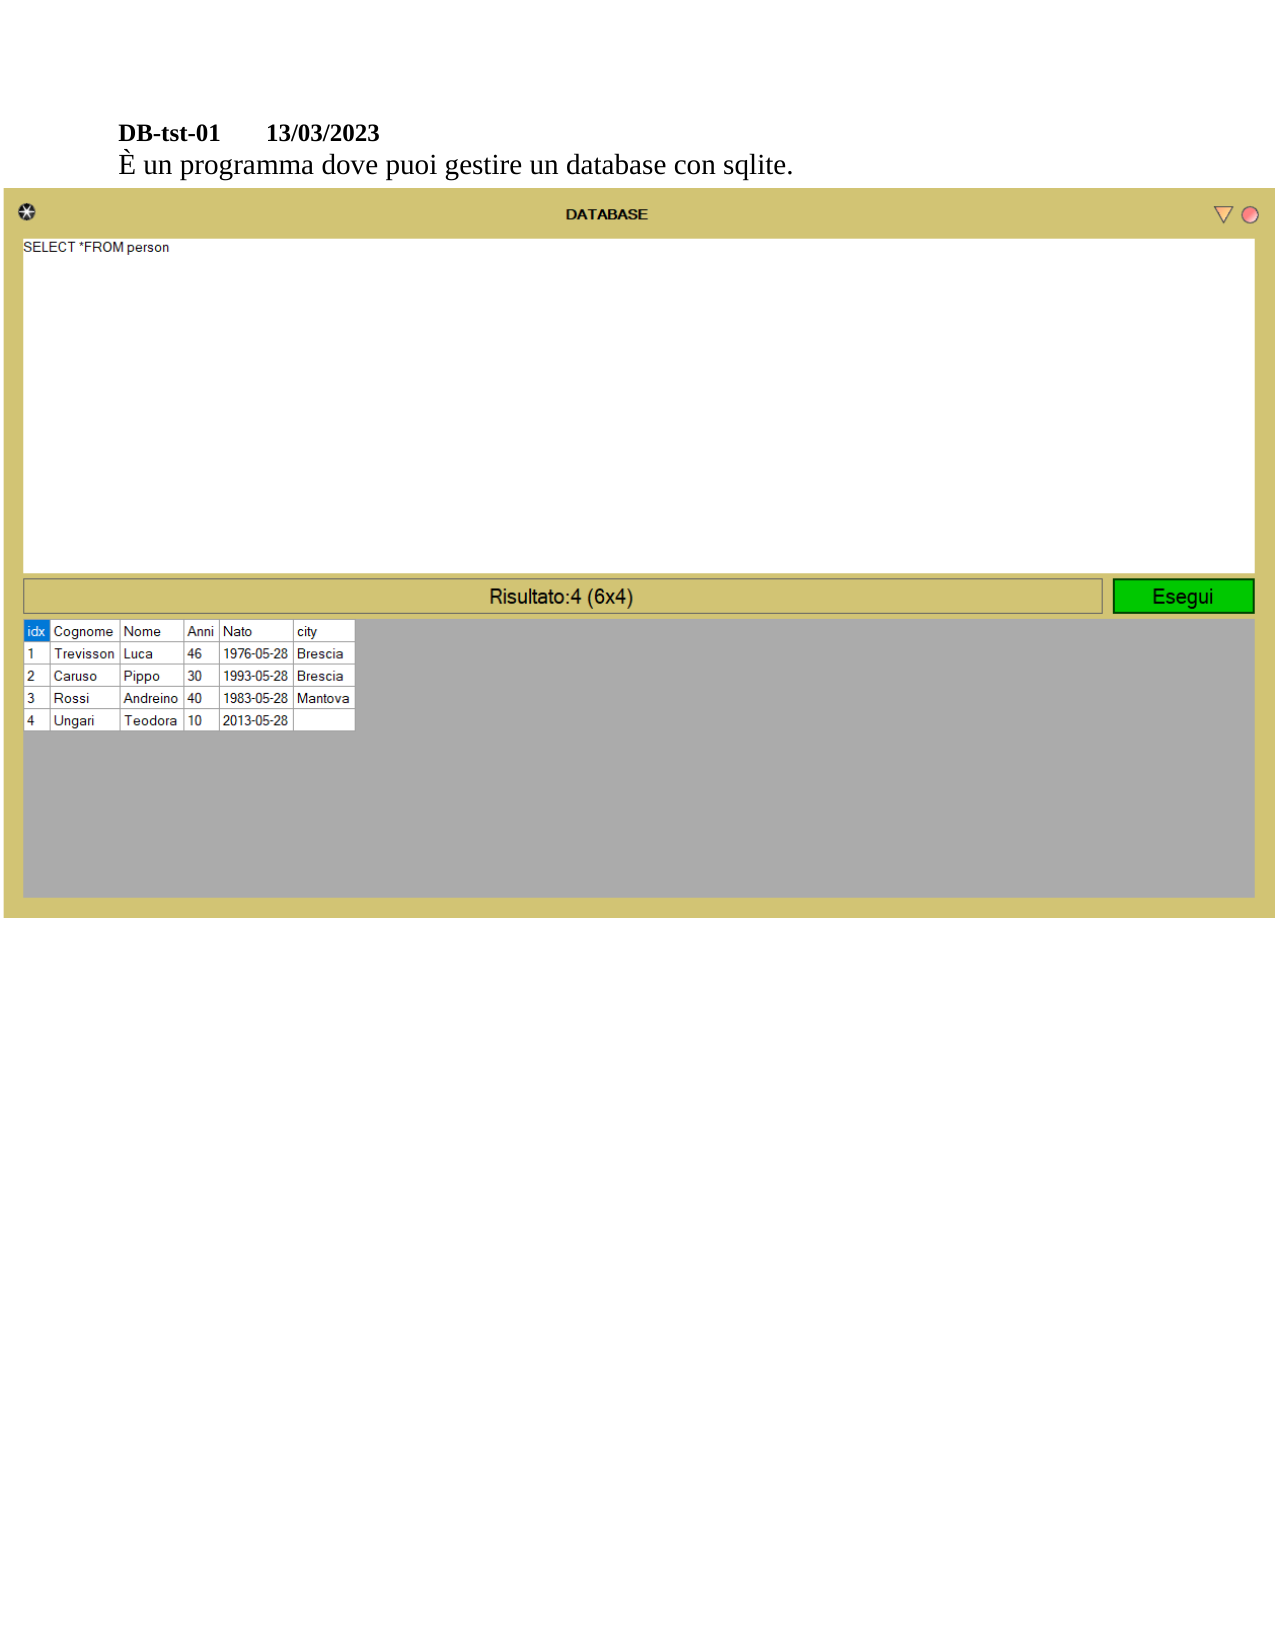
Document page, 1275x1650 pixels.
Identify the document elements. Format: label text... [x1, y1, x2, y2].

picture [3, 188, 1275, 918]
text DB-tst-01 13/03/2023 [118, 118, 1157, 147]
text È un programma dove puoi gestire un database con sqlite. [118, 147, 1157, 180]
